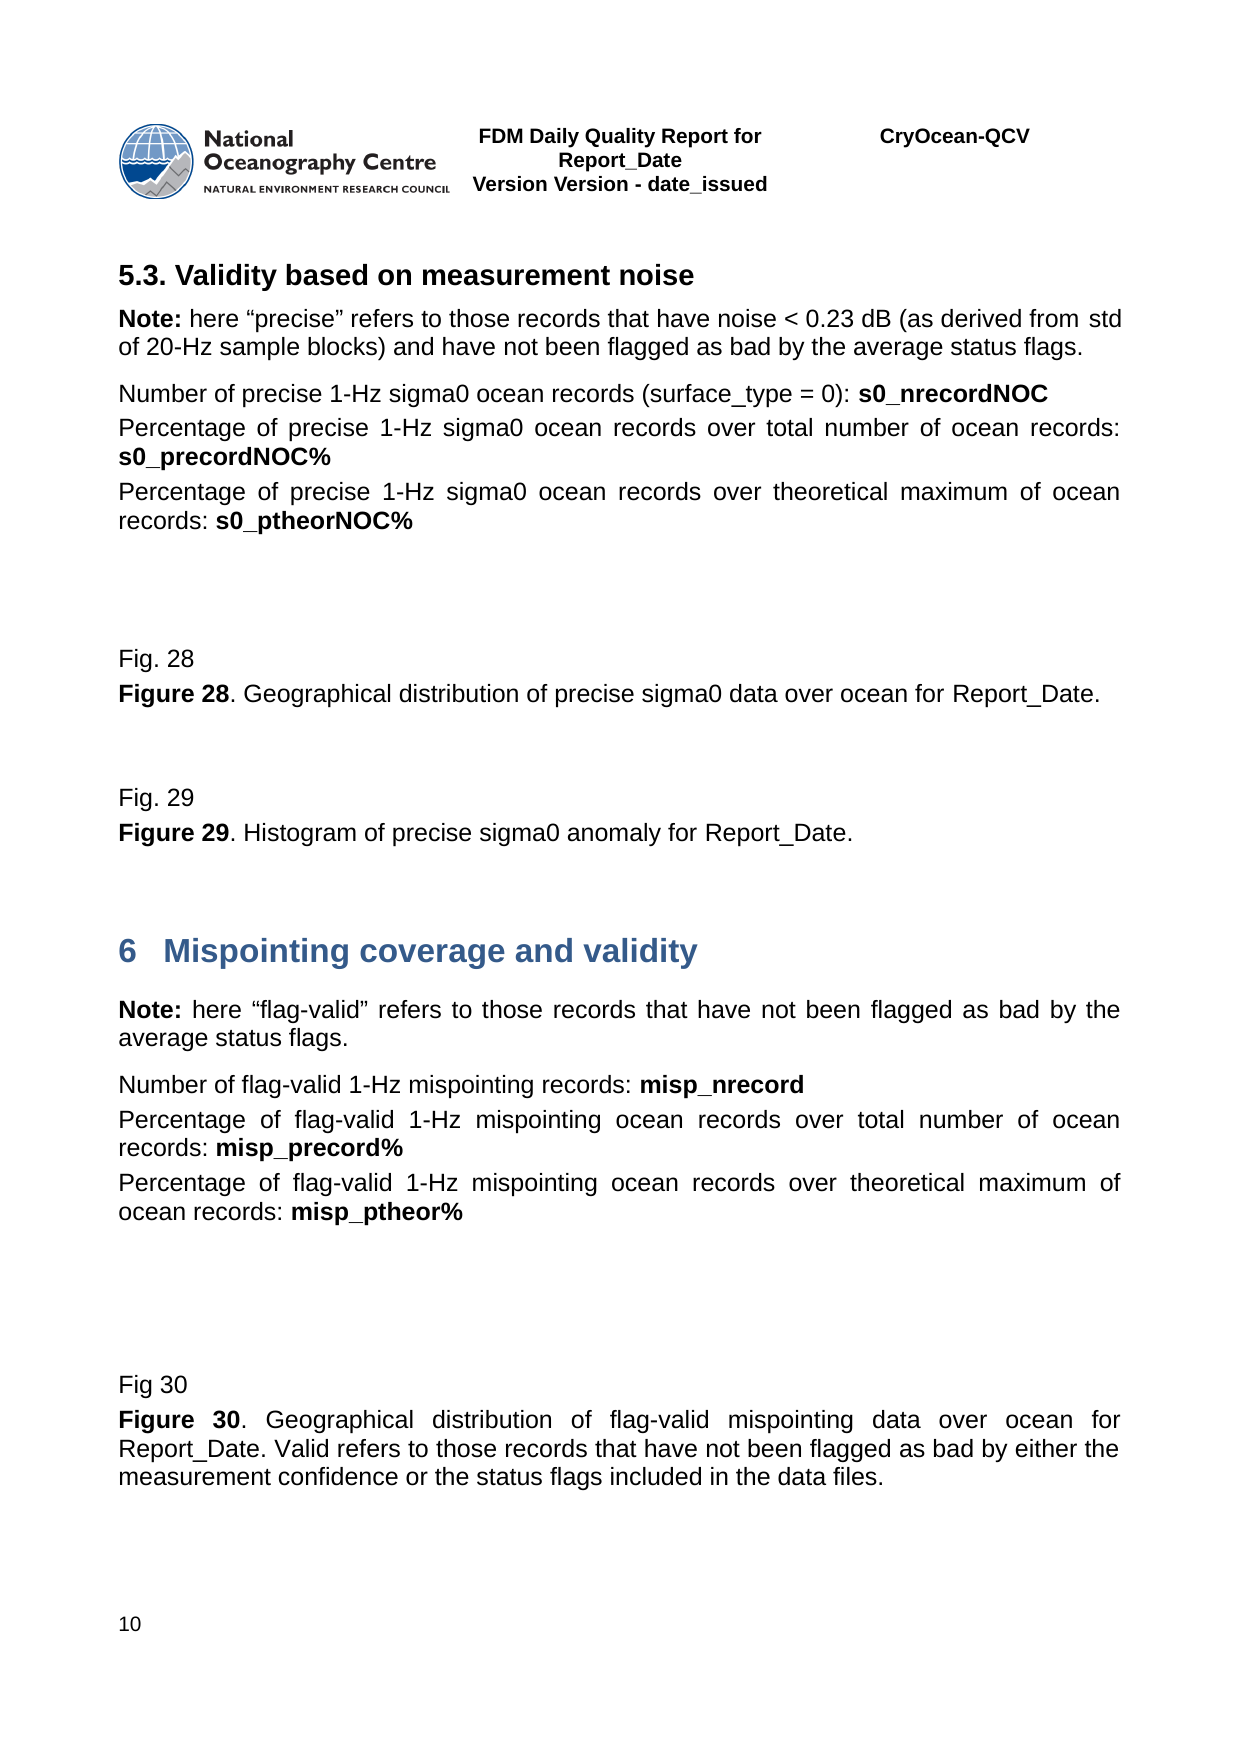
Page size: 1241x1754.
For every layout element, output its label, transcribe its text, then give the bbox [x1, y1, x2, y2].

text Fig. 29 [118, 783, 1122, 812]
text Note: here “precise” refers to those records that have noise < 0.23 dB (as derived from std of 20-Hz sample blocks) and have not been flagged as bad by the average status flags. [118, 303, 1122, 361]
text Number of flag-valid 1-Hz mispointing records: misp_nrecord [118, 1070, 1122, 1099]
text Figure 28. Geographical distribution of precise sigma0 data over ocean for Report_Date. [118, 679, 1122, 708]
text Number of precise 1-Hz sigma0 ocean records (surface_type = 0): s0_nrecordNOC [118, 379, 1122, 407]
subtitle Mispointing coverage and validity [118, 931, 1122, 970]
text Percentage of flag-valid 1-Hz mispointing ocean records over theoretical maximum of ocean records: misp_ptheor% [118, 1168, 1122, 1226]
text Fig 30 [118, 1370, 1122, 1399]
text Note: here “flag-valid” refers to those records that have not been flagged as bad by the average status flags. [118, 995, 1122, 1052]
text 5.3. Validity based on measurement noise [118, 257, 1122, 291]
text Figure 30. Geographical distribution of flag-valid mispointing data over ocean for Report_Date. Valid refers to those records that have not been flagged as bad by either the measurement confidence or the status flags included in the data files. [118, 1405, 1122, 1491]
text Fig. 28 [118, 644, 1122, 673]
text Percentage of flag-valid 1-Hz mispointing ocean records over total number of ocean records: misp_precord% [118, 1104, 1122, 1162]
text Percentage of precise 1-Hz sigma0 ocean records over total number of ocean records: s0_precordNOC% [118, 413, 1122, 471]
text Percentage of precise 1-Hz sigma0 ocean records over theoretical maximum of ocean records: s0_ptheorNOC% [118, 477, 1122, 534]
text Figure 29. Histogram of precise sigma0 anomaly for Report_Date. [118, 818, 1122, 847]
